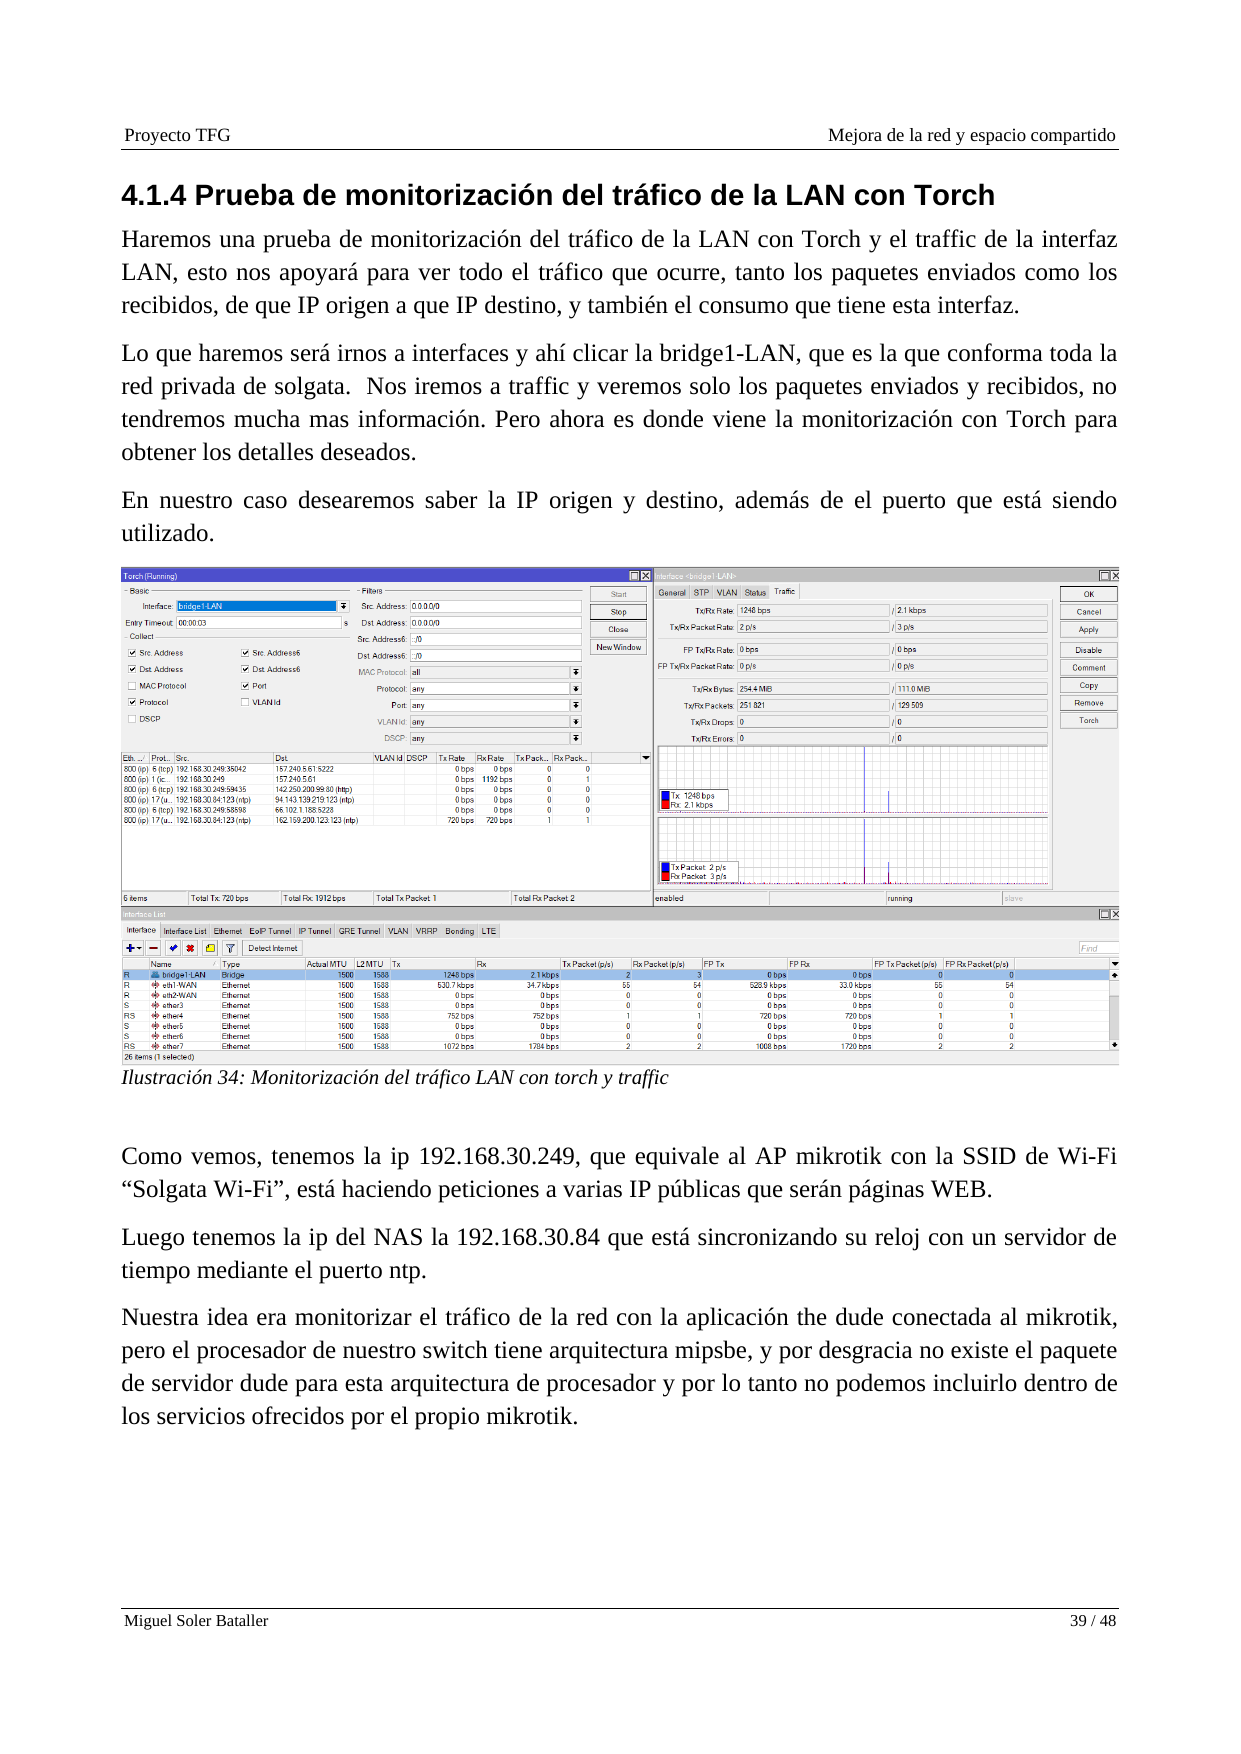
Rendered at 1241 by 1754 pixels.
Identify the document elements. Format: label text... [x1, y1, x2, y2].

text En nuestro caso desearemos saber la IP origen y destino, además de el puerto que está siendo utilizado. [121, 485, 1119, 547]
text Como vemos, tenemos la ip 192.168.30.249, que equivale al AP mikrotik con la SSID de Wi-Fi “Solgata Wi-Fi”, está haciendo peticiones a varias IP públicas que serán páginas WEB. [121, 1141, 1119, 1203]
text [121, 554, 1119, 566]
subtitle 4.1.4 Prueba de monitorización del tráfico de la LAN con Torch [121, 178, 1119, 212]
text Haremos una prueba de monitorización del tráfico de la LAN con Torch y el traffic de la interfaz LAN, esto nos apoyará para ver todo el tráfico que ocurre, tanto los paquetes enviados como los recibidos, de que IP origen a que IP destino, y también el consumo que tiene esta interfaz. [121, 224, 1119, 319]
picture [121, 566, 1120, 1066]
text Lo que haremos será irnos a interfaces y ahí clicar la bridge1-LAN, que es la que conforma toda la red privada de solgata. Nos iremos a traffic y veremos solo los paquetes enviados y recibidos, no tendremos mucha mas información. Pero ahora es donde viene la monitorización con Torch para obtener los detalles deseados. [121, 338, 1119, 466]
text Ilustración 34: Monitorización del tráfico LAN con torch y traffic [121, 1066, 1119, 1089]
text Nuestra idea era monitorizar el tráfico de la red con la aplicación the dude conectada al mikrotik, pero el procesador de nuestro switch tiene arquitectura mipsbe, y por desgracia no existe el paquete de servidor dude para esta arquitectura de procesador y por lo tanto no podemos incluirlo dentro de los servicios ofrecidos por el propio mikrotik. [121, 1302, 1119, 1430]
text Luego tenemos la ip del NAS la 192.168.30.84 que está sincronizando su reloj con un servidor de tiempo mediante el puerto ntp. [121, 1222, 1119, 1283]
